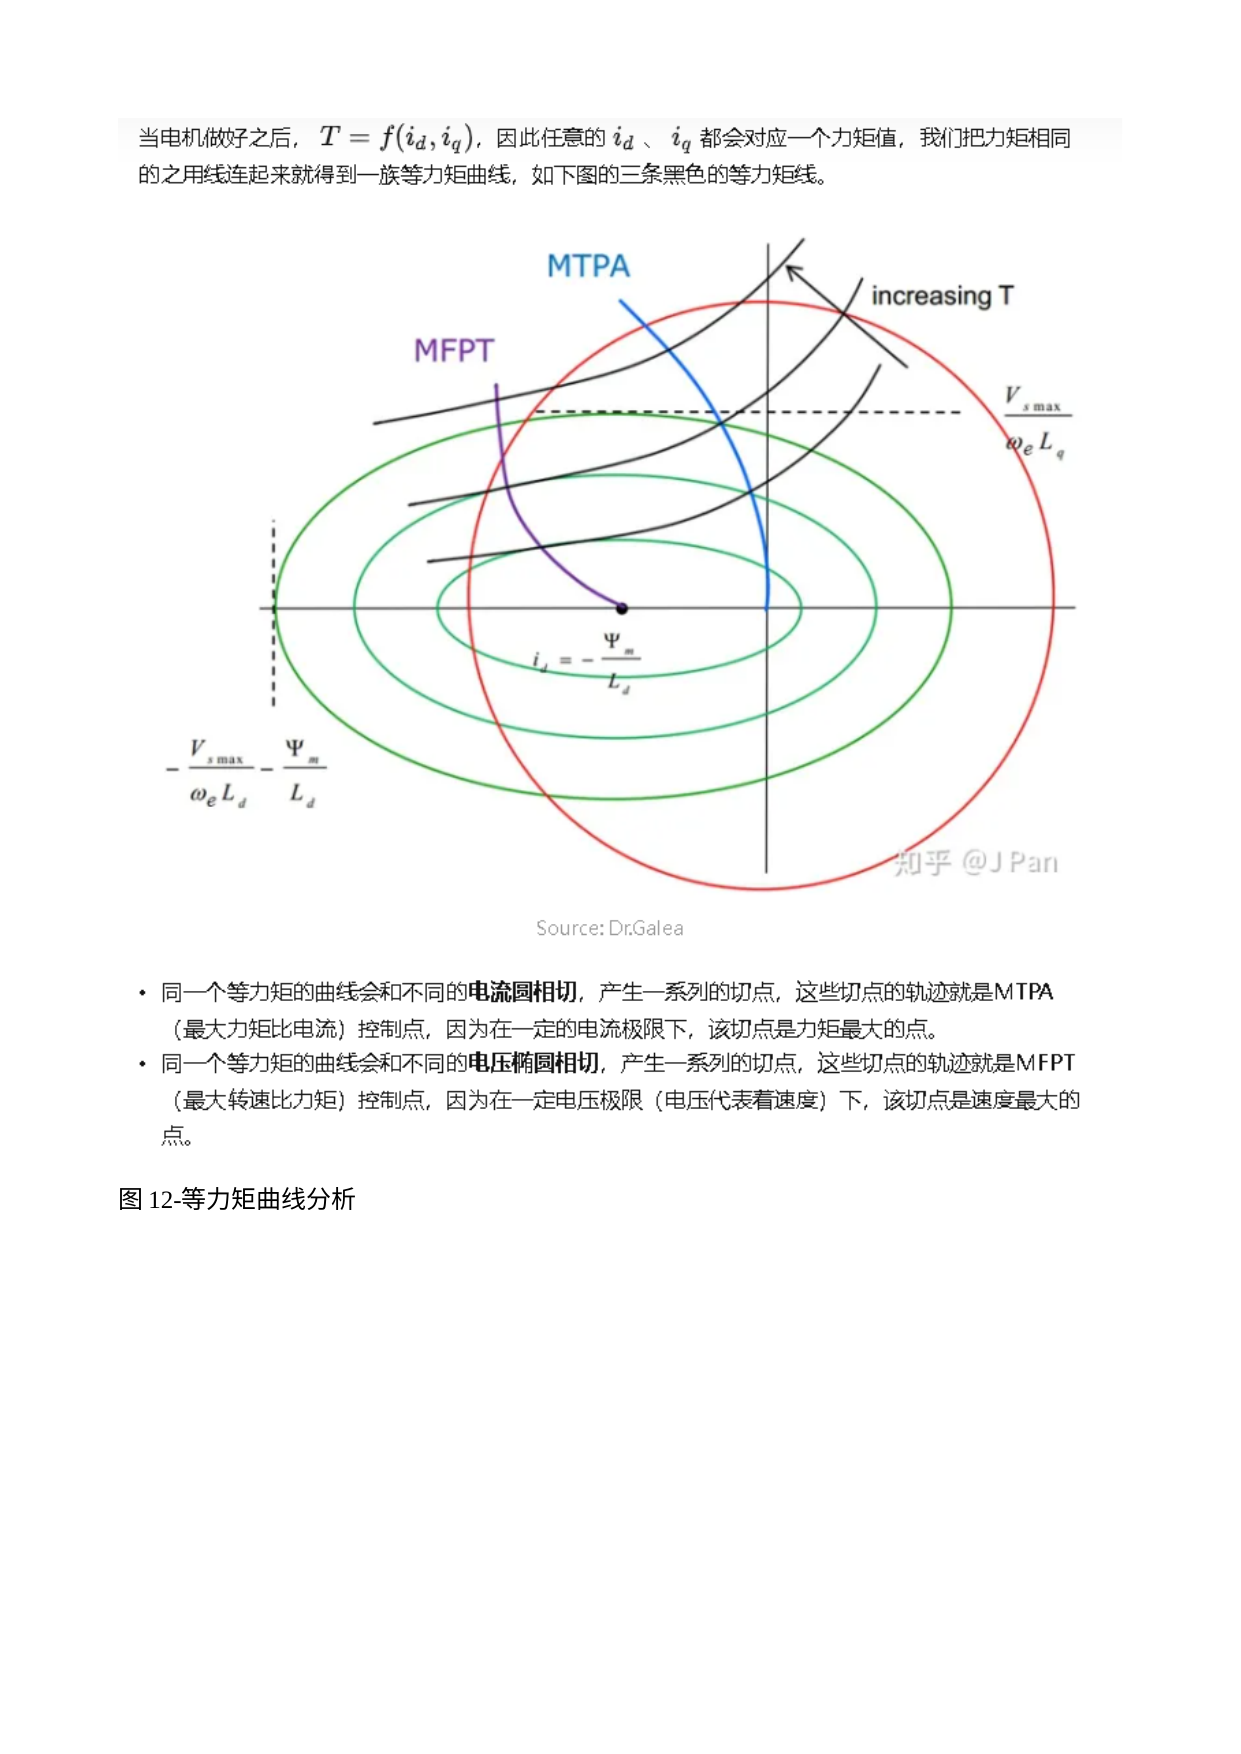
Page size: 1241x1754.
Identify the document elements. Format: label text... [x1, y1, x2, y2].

text 图12-等力矩曲线分析 [118, 1180, 1122, 1216]
picture [118, 118, 1123, 1180]
